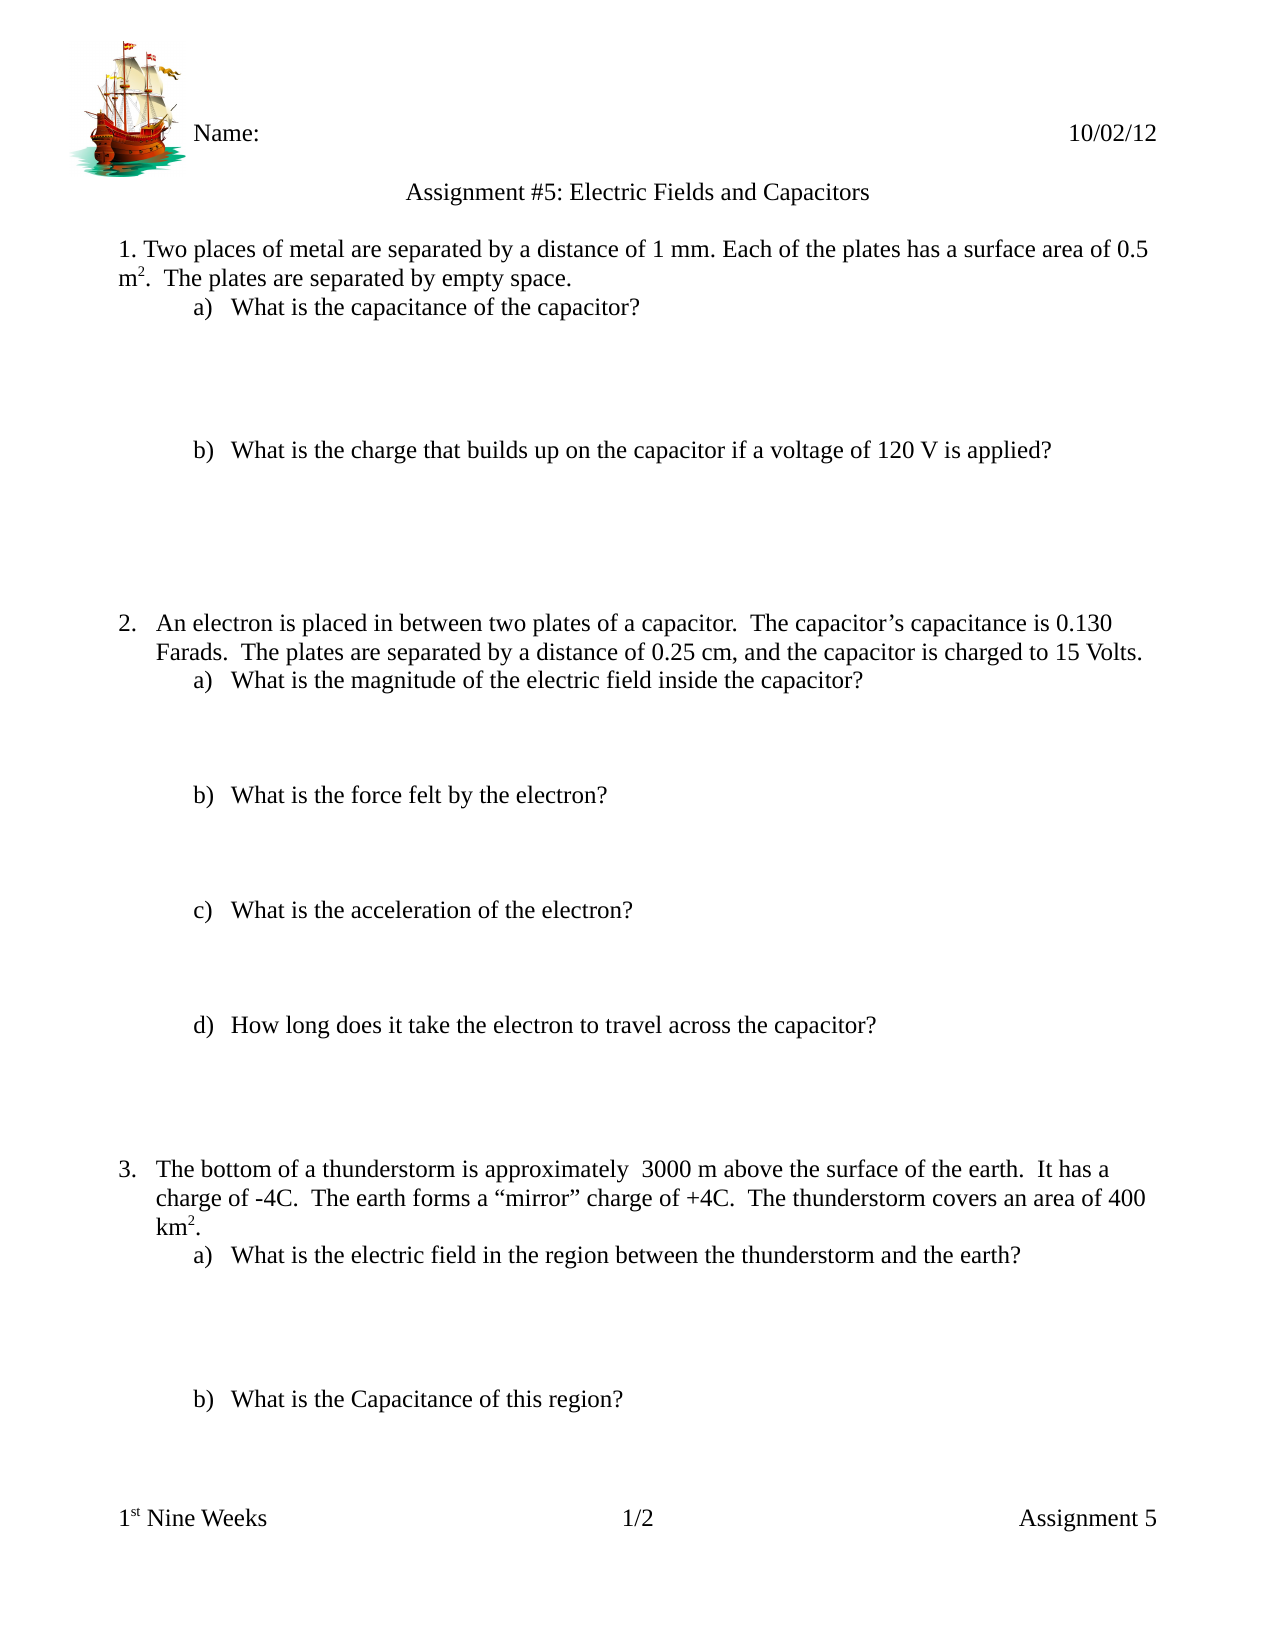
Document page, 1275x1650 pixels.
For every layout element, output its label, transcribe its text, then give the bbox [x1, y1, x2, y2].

list What is the capacitance of the capacitor? [193, 292, 1157, 320]
list What is the electric field in the region between the thunderstorm and the earth? [193, 1240, 1157, 1269]
picture [68, 41, 186, 177]
list What is the force felt by the electron? [193, 780, 1157, 809]
list How long does it take the electron to travel across the capacitor? [193, 1010, 1157, 1068]
text 1. Two places of metal are separated by a distance of 1 mm. Each of the plates has a surface area of 0.5 m2. The plates are separated by empty space. [118, 234, 1157, 292]
list The bottom of a thunderstorm is approximately 3000 m above the surface of the earth. It has a charge of -4C. The earth forms a “mirror” charge of +4C. The thunderstorm covers an area of 400 km2. [118, 1154, 1157, 1240]
list What is the magnitude of the electric field inside the capacitor? [193, 665, 1157, 694]
list What is the Capacitance of this region? [193, 1384, 1157, 1413]
list An electron is placed in between two plates of a capacitor. The capacitor’s capacitance is 0.130 Farads. The plates are separated by a distance of 0.25 cm, and the capacitor is charged to 15 Volts. [118, 608, 1157, 665]
list What is the acceleration of the electron? [193, 895, 1157, 924]
list What is the charge that builds up on the capacitor if a voltage of 120 V is applied? [193, 435, 1157, 464]
text Assignment #5: Electric Fields and Capacitors [118, 176, 1157, 205]
